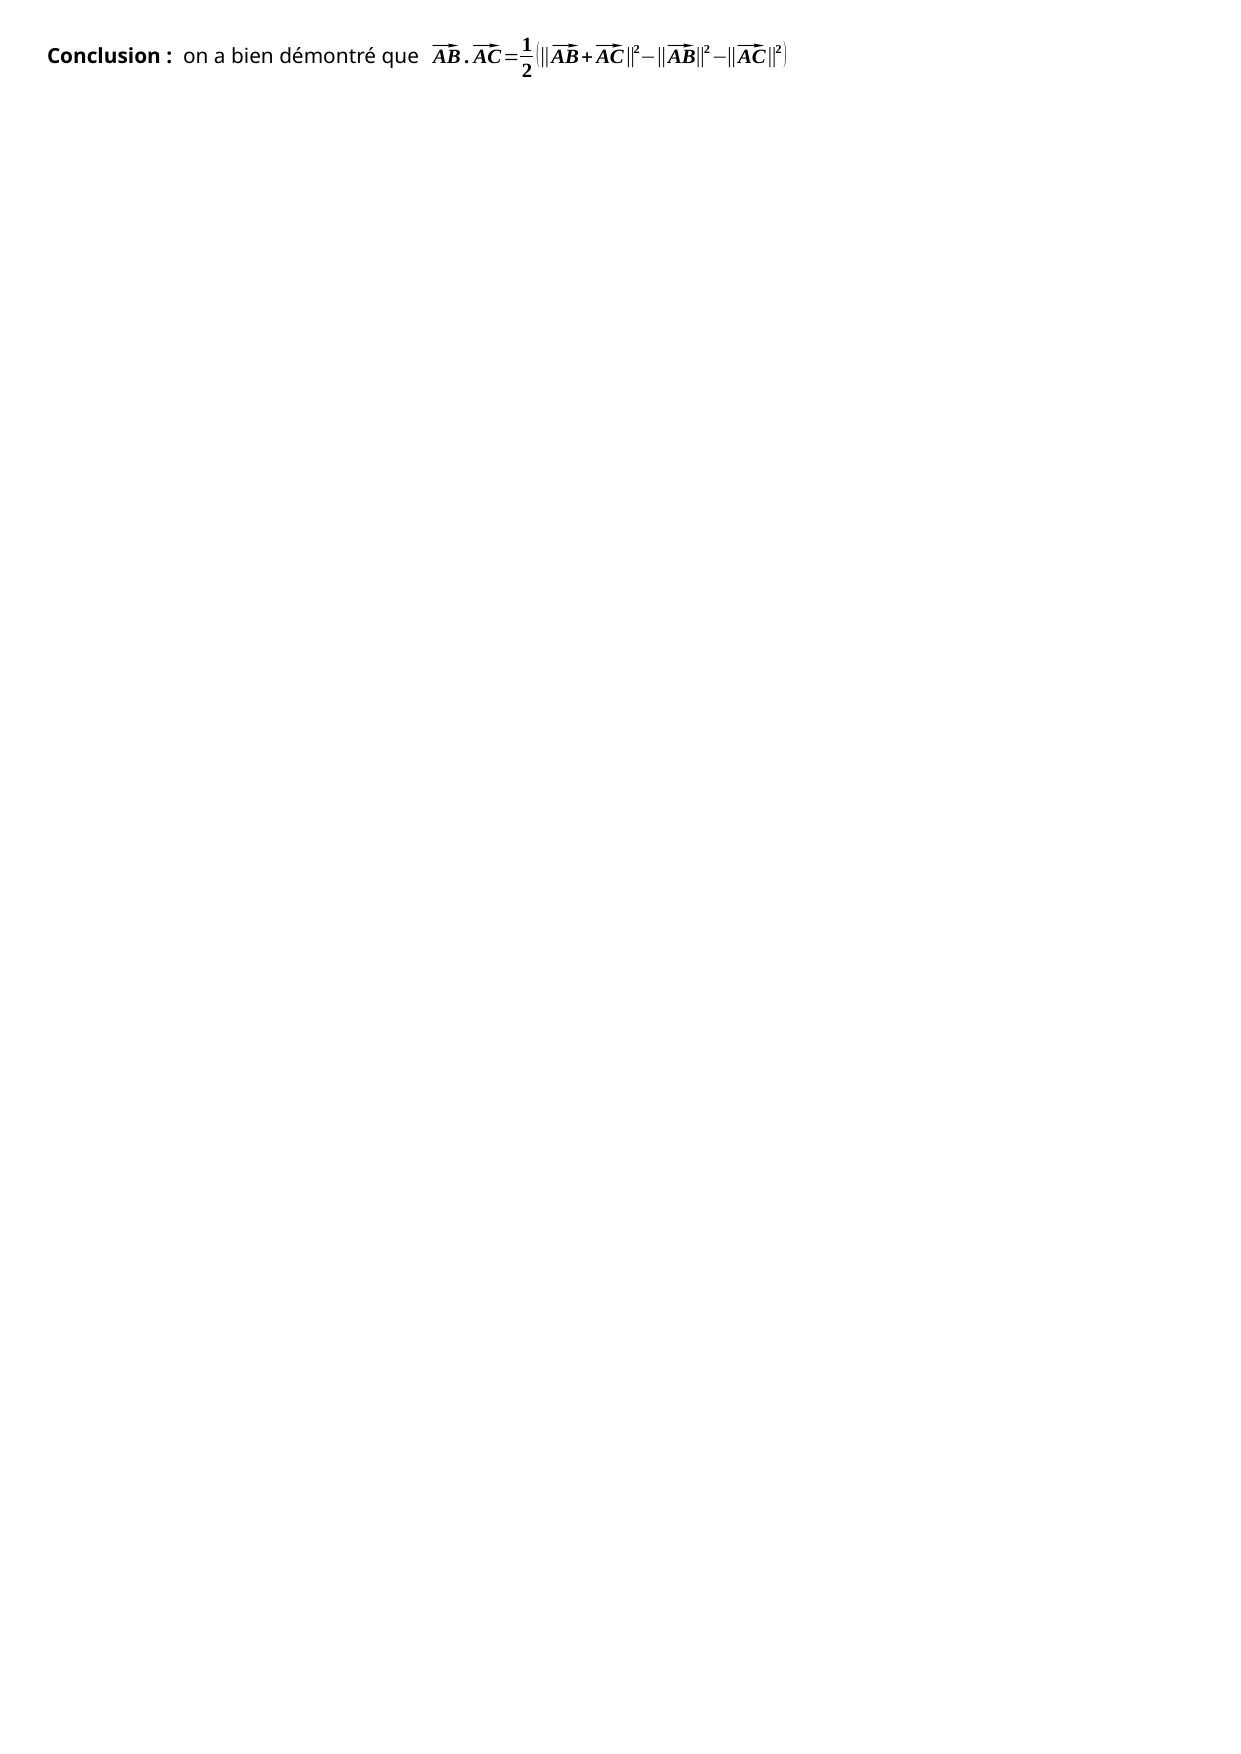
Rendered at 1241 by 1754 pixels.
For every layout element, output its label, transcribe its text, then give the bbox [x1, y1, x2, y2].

text Conclusion : on a bien démontré que [47, 33, 1194, 82]
